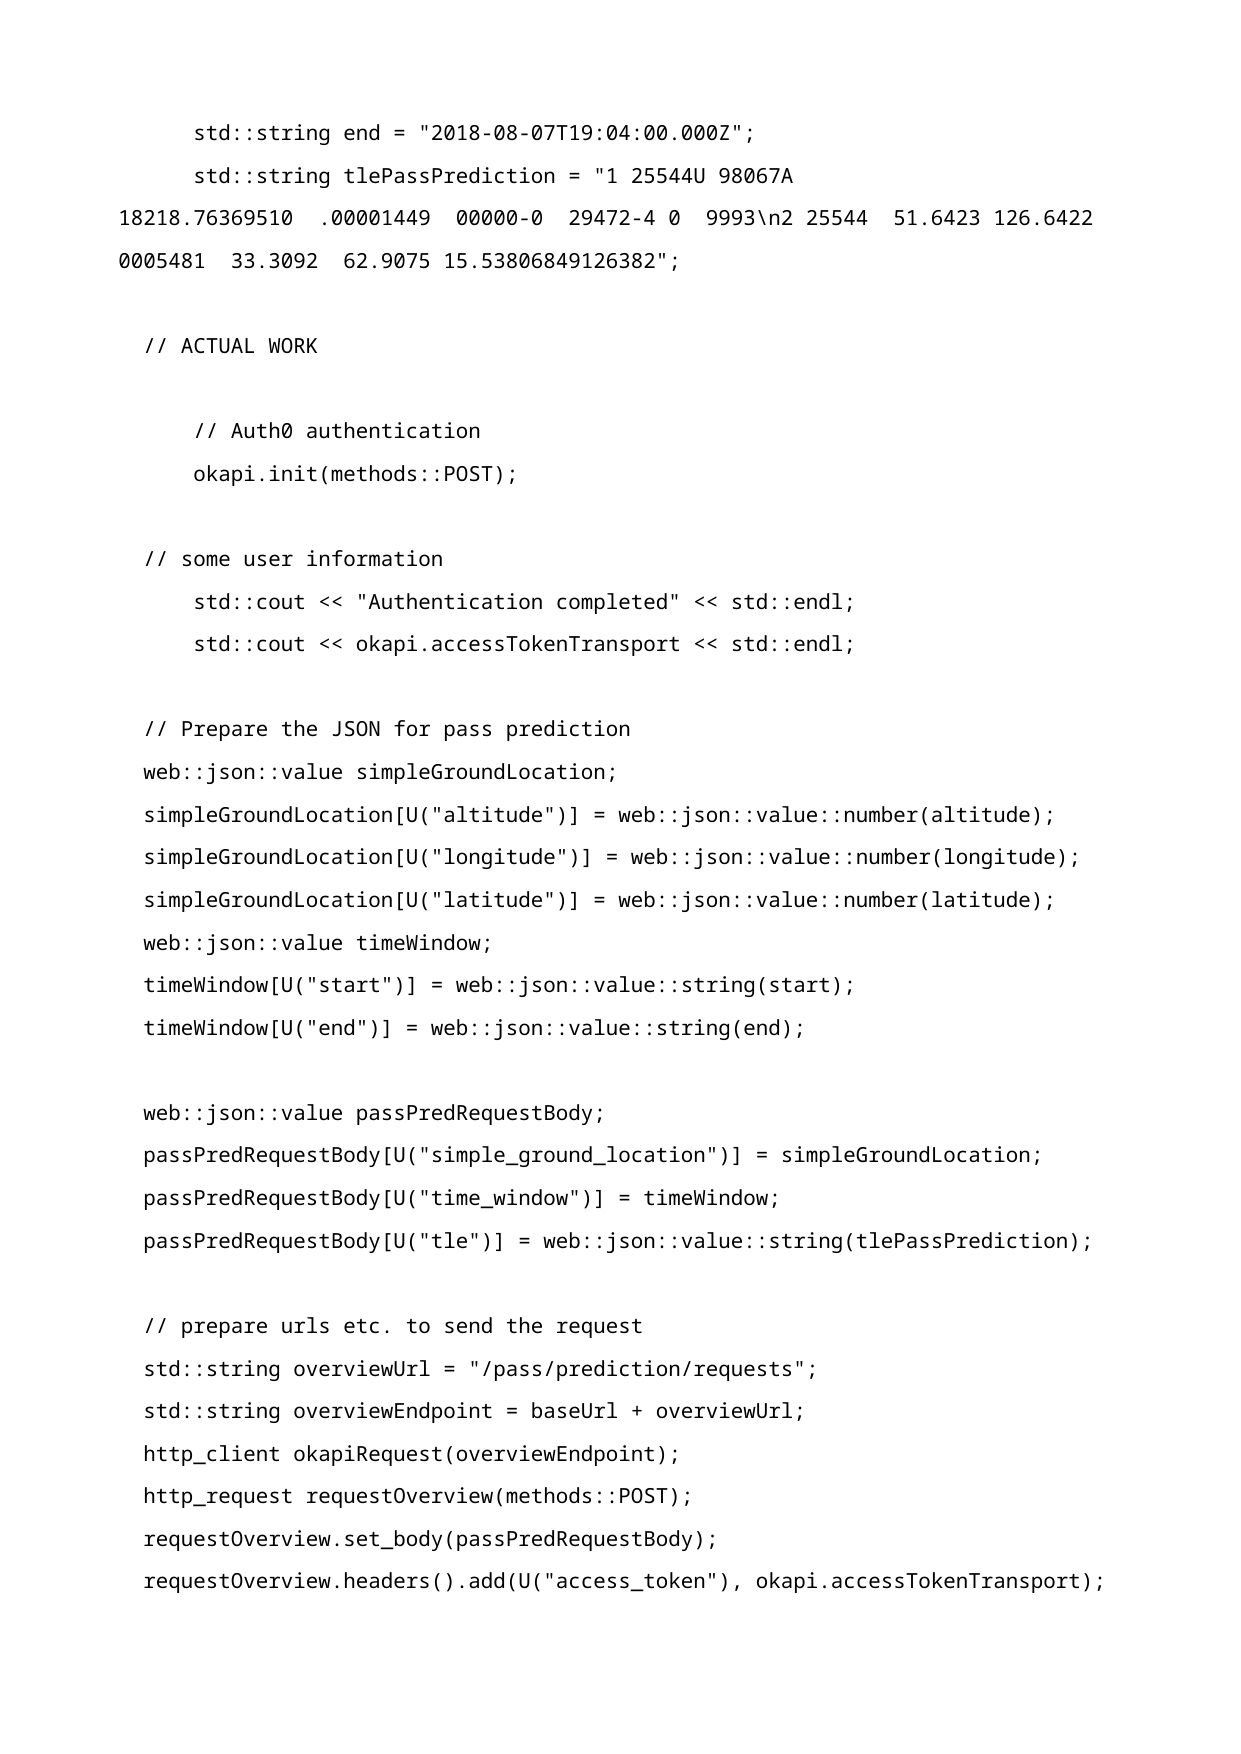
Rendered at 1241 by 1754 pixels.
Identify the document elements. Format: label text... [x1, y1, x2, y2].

text web::json::value simpleGroundLocation; [118, 757, 1122, 786]
text simpleGroundLocation[U("latitude")] = web::json::value::number(latitude); [118, 885, 1122, 913]
text timeWindow[U("end")] = web::json::value::string(end); [118, 1013, 1122, 1041]
text timeWindow[U("start")] = web::json::value::string(start); [118, 970, 1122, 999]
text requestOverview.headers().add(U("access_token"), okapi.accessTokenTransport); [118, 1567, 1122, 1595]
text simpleGroundLocation[U("altitude")] = web::json::value::number(altitude); [118, 800, 1122, 828]
text std::string end = "2018-08-07T19:04:00.000Z"; [118, 118, 1122, 147]
text simpleGroundLocation[U("longitude")] = web::json::value::number(longitude); [118, 842, 1122, 871]
text // Prepare the JSON for pass prediction [118, 714, 1122, 743]
text std::string tlePassPrediction = "1 25544U 98067A 18218.76369510 .00001449 00000-0 29472-4 0 9993\n2 25544 51.6423 126.6422 0005481 33.3092 62.9075 15.53806849126382"; [118, 161, 1122, 274]
text std::string overviewUrl = "/pass/prediction/requests"; [118, 1354, 1122, 1382]
text web::json::value passPredRequestBody; [118, 1098, 1122, 1126]
text std::cout << okapi.accessTokenTransport << std::endl; [118, 629, 1122, 658]
text okapi.init(methods::POST); [118, 459, 1122, 487]
text // some user information [118, 544, 1122, 573]
text http_client okapiRequest(overviewEndpoint); [118, 1439, 1122, 1467]
text std::cout << "Authentication completed" << std::endl; [118, 587, 1122, 615]
text // Auth0 authentication [118, 416, 1122, 445]
text passPredRequestBody[U("simple_ground_location")] = simpleGroundLocation; [118, 1141, 1122, 1169]
text passPredRequestBody[U("time_window")] = timeWindow; [118, 1183, 1122, 1212]
text web::json::value timeWindow; [118, 928, 1122, 956]
text // prepare urls etc. to send the request [118, 1311, 1122, 1339]
text // ACTUAL WORK [118, 331, 1122, 359]
text passPredRequestBody[U("tle")] = web::json::value::string(tlePassPrediction); [118, 1226, 1122, 1254]
text std::string overviewEndpoint = baseUrl + overviewUrl; [118, 1396, 1122, 1425]
text http_request requestOverview(methods::POST); [118, 1481, 1122, 1510]
text requestOverview.set_body(passPredRequestBody); [118, 1524, 1122, 1552]
